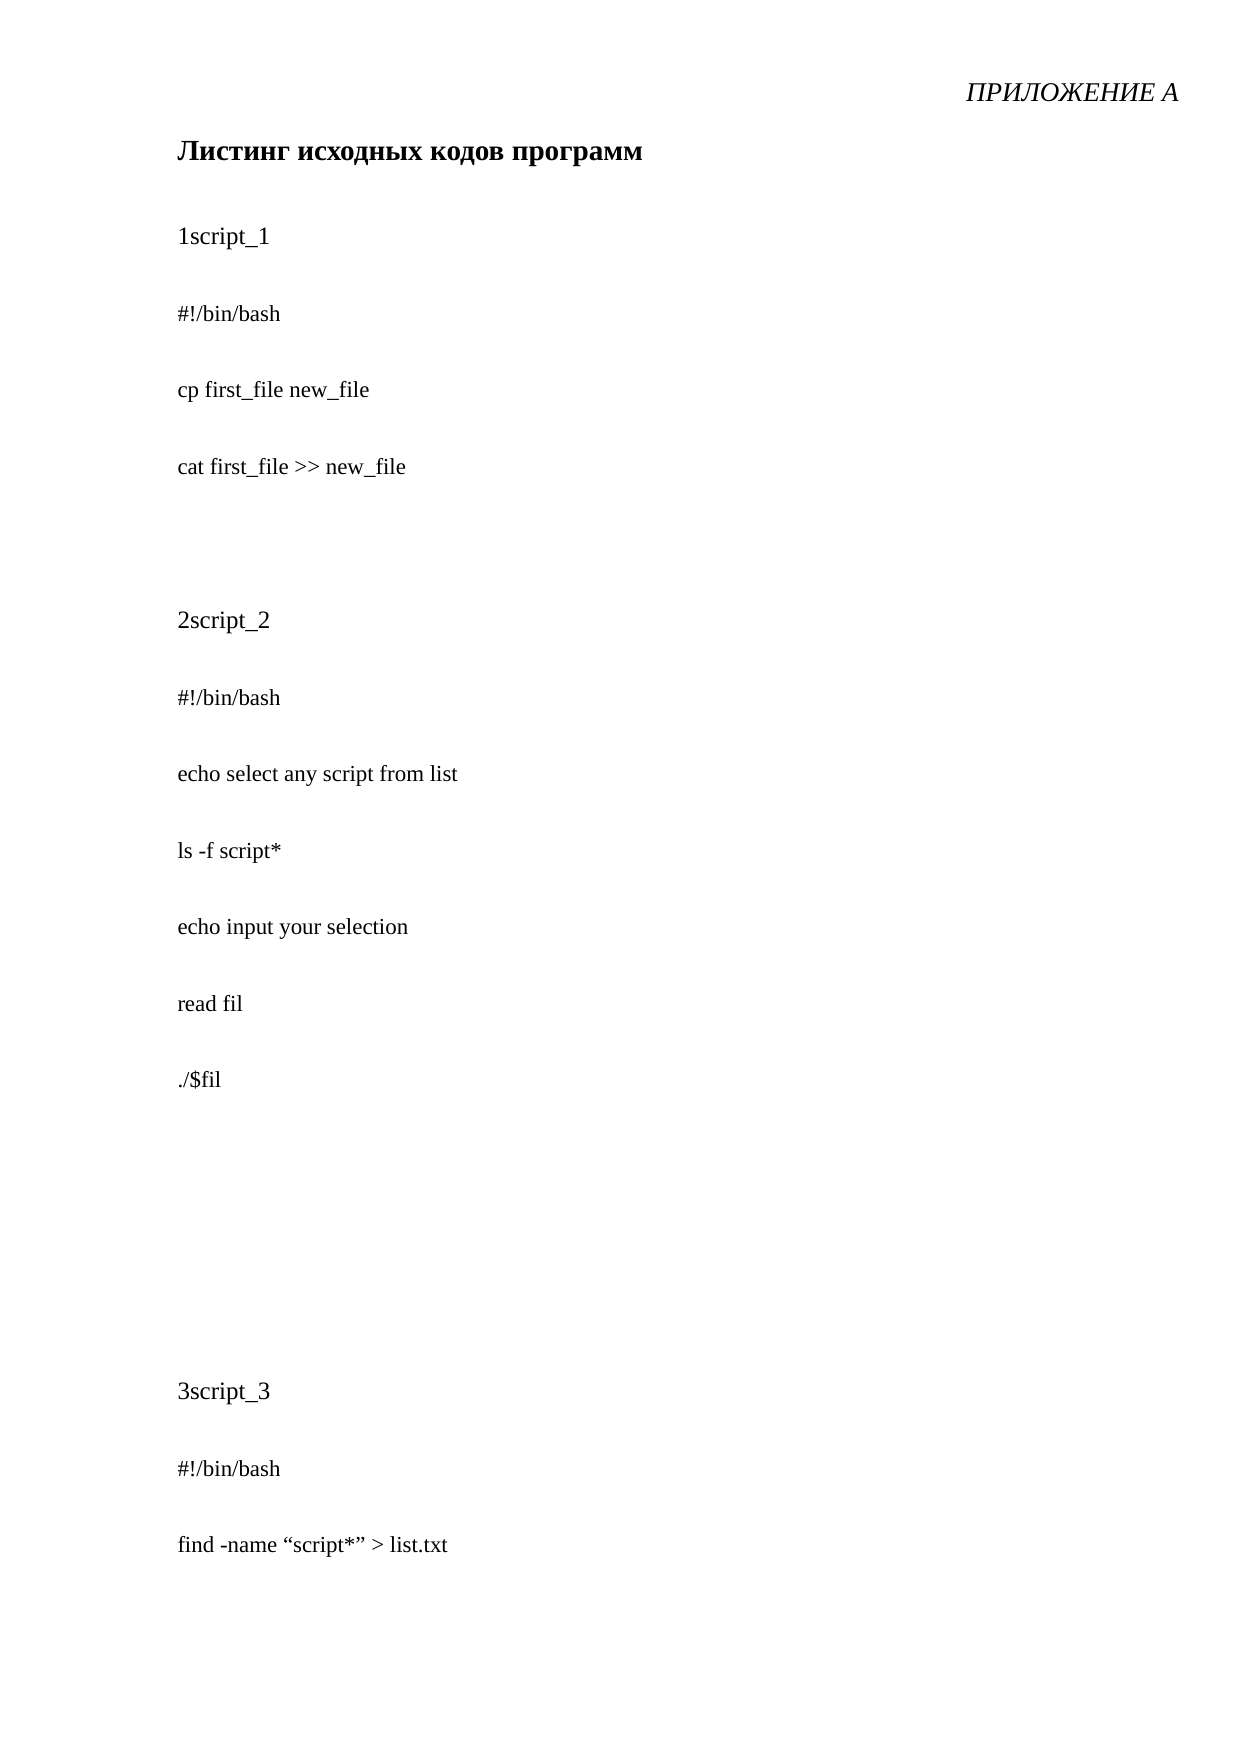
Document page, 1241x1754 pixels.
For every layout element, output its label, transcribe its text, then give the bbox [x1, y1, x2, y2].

text Листинг исходных кодов программ [177, 133, 1181, 166]
text ./$fil [177, 1066, 1181, 1092]
text ПРИЛОЖЕНИЕ A [177, 77, 1181, 108]
text cat first_file >> new_file [177, 453, 1181, 479]
text #!/bin/bash [177, 300, 1181, 326]
text cp first_file new_file [177, 376, 1181, 403]
text #!/bin/bash [177, 1455, 1181, 1481]
list script_1 [177, 221, 1181, 250]
text find -name “script*” > list.txt [177, 1531, 1181, 1558]
text echo input your selection [177, 913, 1181, 939]
text ls -f script* [177, 837, 1181, 863]
text read fil [177, 989, 1181, 1016]
list script_2 [177, 605, 1181, 634]
list script_3 [177, 1376, 1181, 1405]
text echo select any script from list [177, 761, 1181, 787]
text #!/bin/bash [177, 684, 1181, 711]
